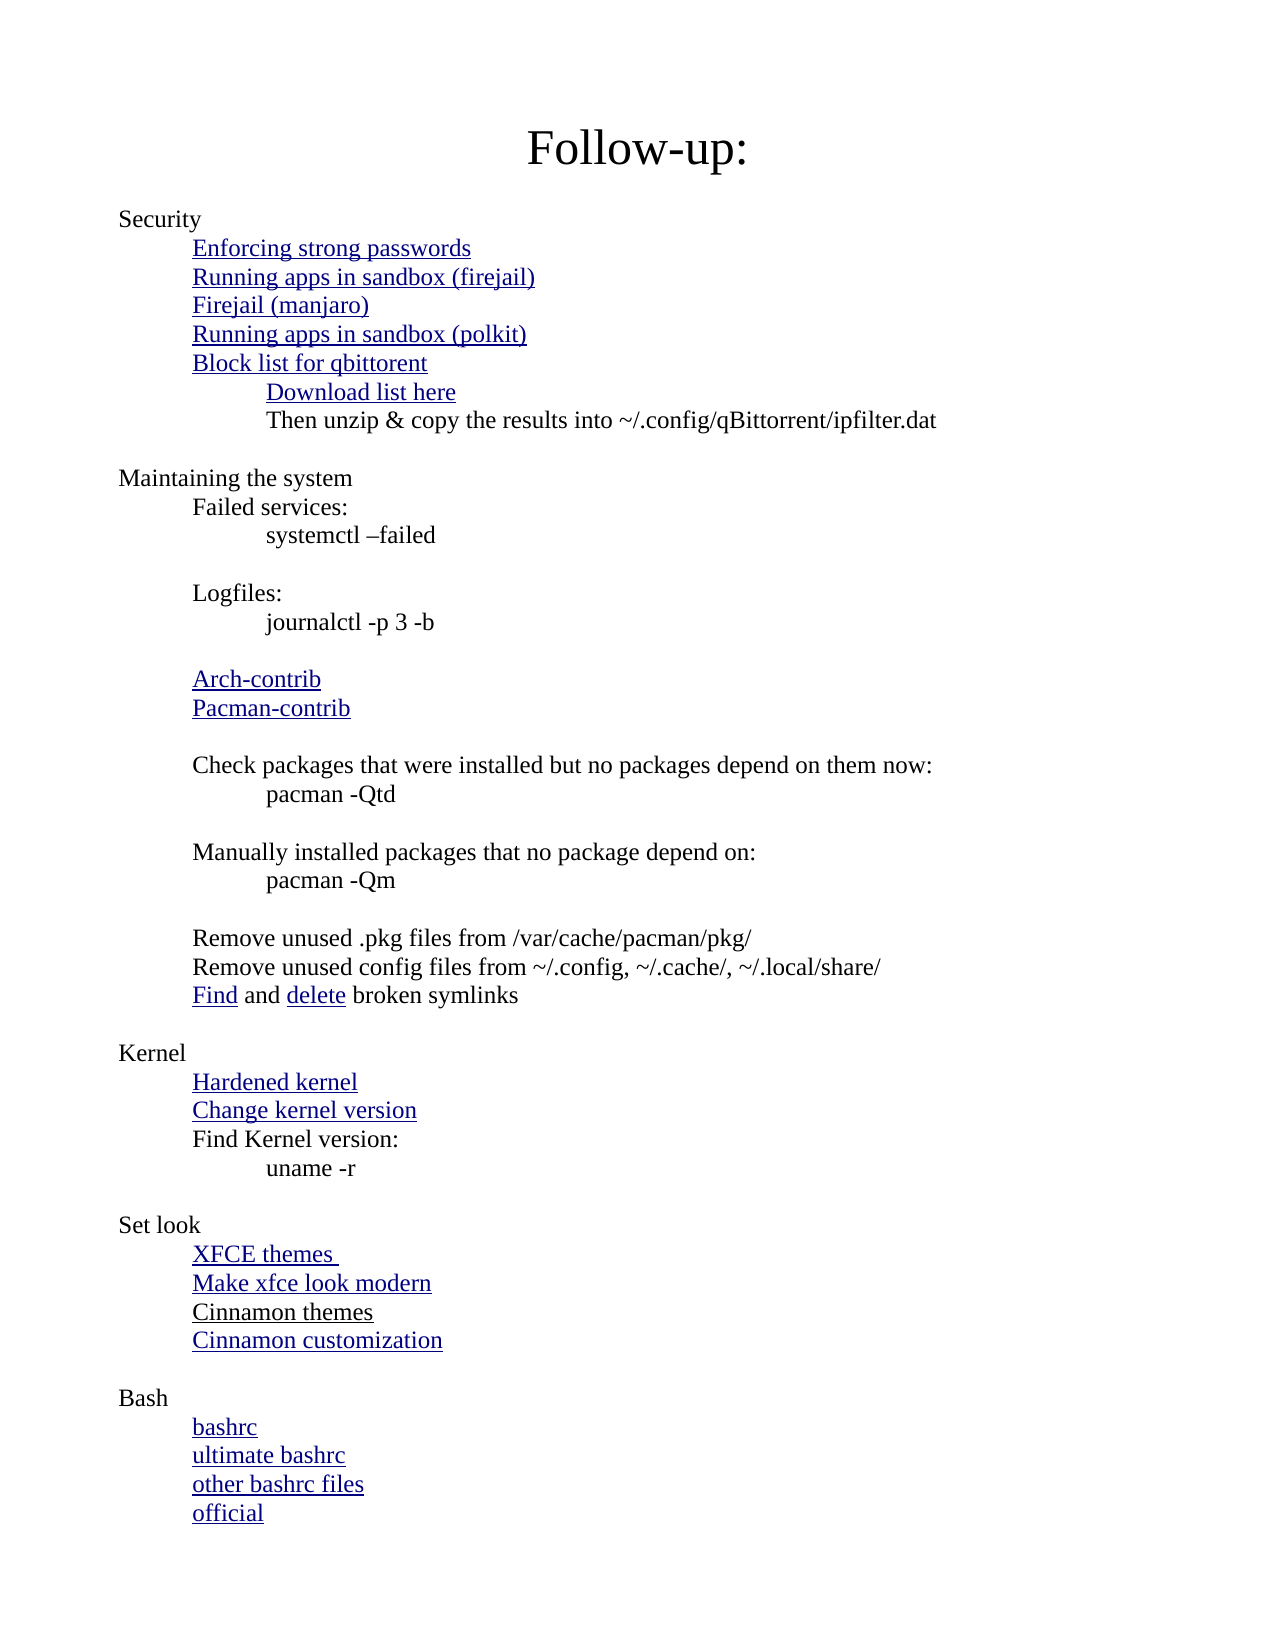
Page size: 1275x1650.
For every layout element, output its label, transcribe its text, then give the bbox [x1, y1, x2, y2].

text systemctl –failed [118, 521, 1157, 549]
text Arch-contrib [118, 664, 1157, 693]
text Remove unused config files from ~/.config, ~/.cache/, ~/.local/share/ [118, 952, 1157, 981]
text other bashrc files [118, 1469, 1157, 1498]
text Hardened kernel [118, 1067, 1157, 1096]
text Running apps in sandbox (polkit) [118, 319, 1157, 348]
text Find and delete broken symlinks [118, 981, 1157, 1009]
text Logfiles: [118, 549, 1157, 607]
text pacman -Qtd [118, 779, 1157, 808]
text Make xfce look modern [118, 1268, 1157, 1297]
text Failed services: [118, 492, 1157, 521]
text Block list for qbittorent [118, 348, 1157, 377]
text uname -r [118, 1153, 1157, 1182]
text Kernel [118, 1038, 1157, 1067]
text Cinnamon themes [118, 1297, 1157, 1326]
text pacman -Qm [118, 866, 1157, 894]
text Enforcing strong passwords [118, 233, 1157, 262]
text Follow-up: [118, 118, 1157, 176]
text Download list here [118, 377, 1157, 406]
text Find Kernel version: [118, 1124, 1157, 1153]
text official [118, 1498, 1157, 1527]
text Set look [118, 1211, 1157, 1239]
text Security [118, 204, 1157, 233]
text Check packages that were installed but no packages depend on them now: [118, 751, 1157, 779]
text Running apps in sandbox (firejail) [118, 262, 1157, 291]
text Then unzip & copy the results into ~/.config/qBittorrent/ipfilter.dat [118, 406, 1157, 434]
text Cinnamon customization [118, 1326, 1157, 1354]
text XFCE themes [118, 1239, 1157, 1268]
text Pacman-contrib [118, 693, 1157, 722]
text Maintaining the system [118, 463, 1157, 492]
text Bash [118, 1383, 1157, 1412]
text ultimate bashrc [118, 1441, 1157, 1469]
text Change kernel version [118, 1096, 1157, 1124]
text Firejail (manjaro) [118, 291, 1157, 319]
text Manually installed packages that no package depend on: [118, 837, 1157, 866]
text journalctl -p 3 -b [118, 607, 1157, 636]
text Remove unused .pkg files from /var/cache/pacman/pkg/ [118, 923, 1157, 952]
text bashrc [118, 1412, 1157, 1441]
